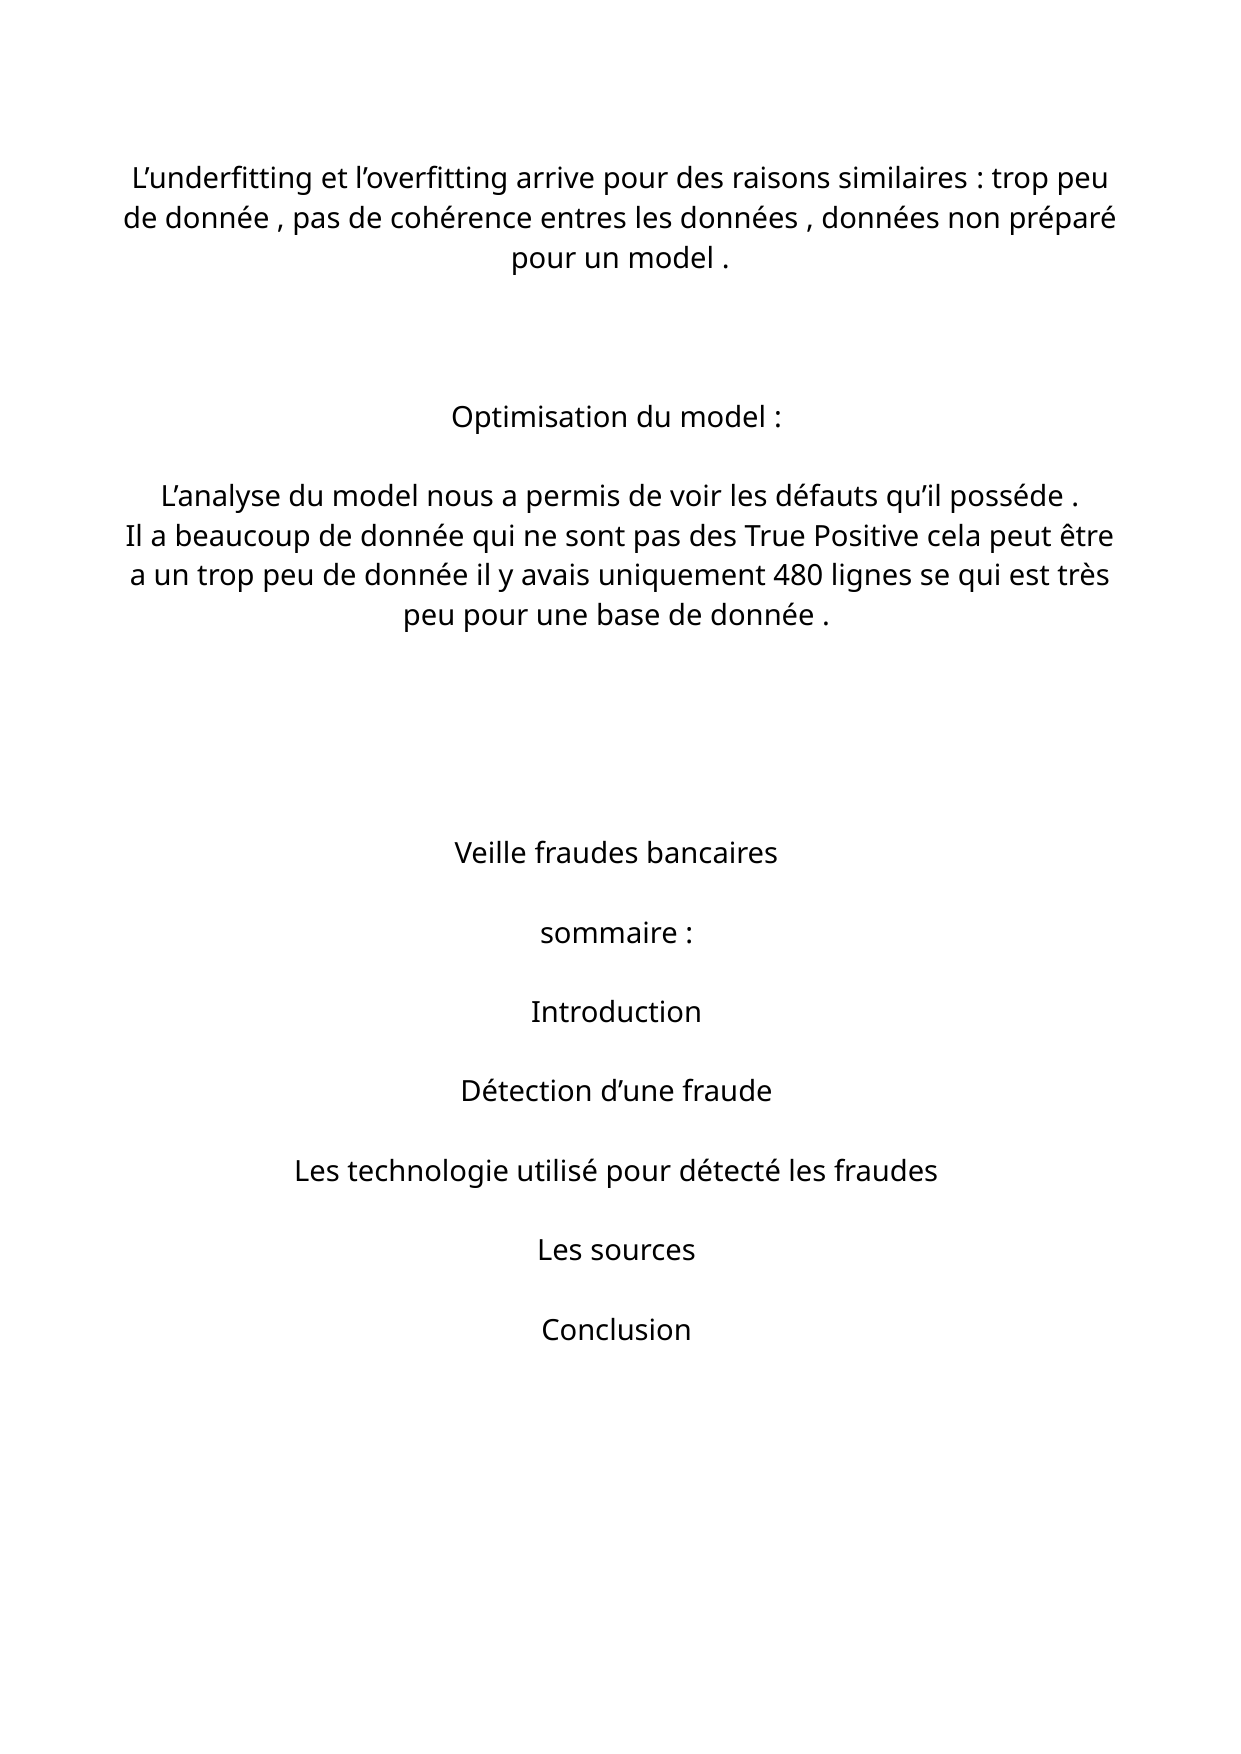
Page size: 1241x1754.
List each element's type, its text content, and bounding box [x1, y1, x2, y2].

text Les sources [118, 1229, 1122, 1269]
text Introduction [118, 991, 1122, 1031]
text Optimisation du model : [118, 396, 1122, 436]
text Il a beaucoup de donnée qui ne sont pas des True Positive cela peut être a un trop peu de donnée il y avais uniquement 480 lignes se qui est très peu pour une base de donnée . [118, 515, 1122, 634]
text Veille fraudes bancaires [118, 832, 1122, 872]
text L’analyse du model nous a permis de voir les défauts qu’il posséde . [118, 475, 1122, 515]
text Détection d’une fraude [118, 1071, 1122, 1110]
text sommaire : [118, 912, 1122, 952]
text Conclusion [118, 1309, 1122, 1348]
text Les technologie utilisé pour détecté les fraudes [118, 1150, 1122, 1190]
text L’underfitting et l’overfitting arrive pour des raisons similaires : trop peu de donnée , pas de cohérence entres les données , données non préparé pour un model . [118, 158, 1122, 277]
